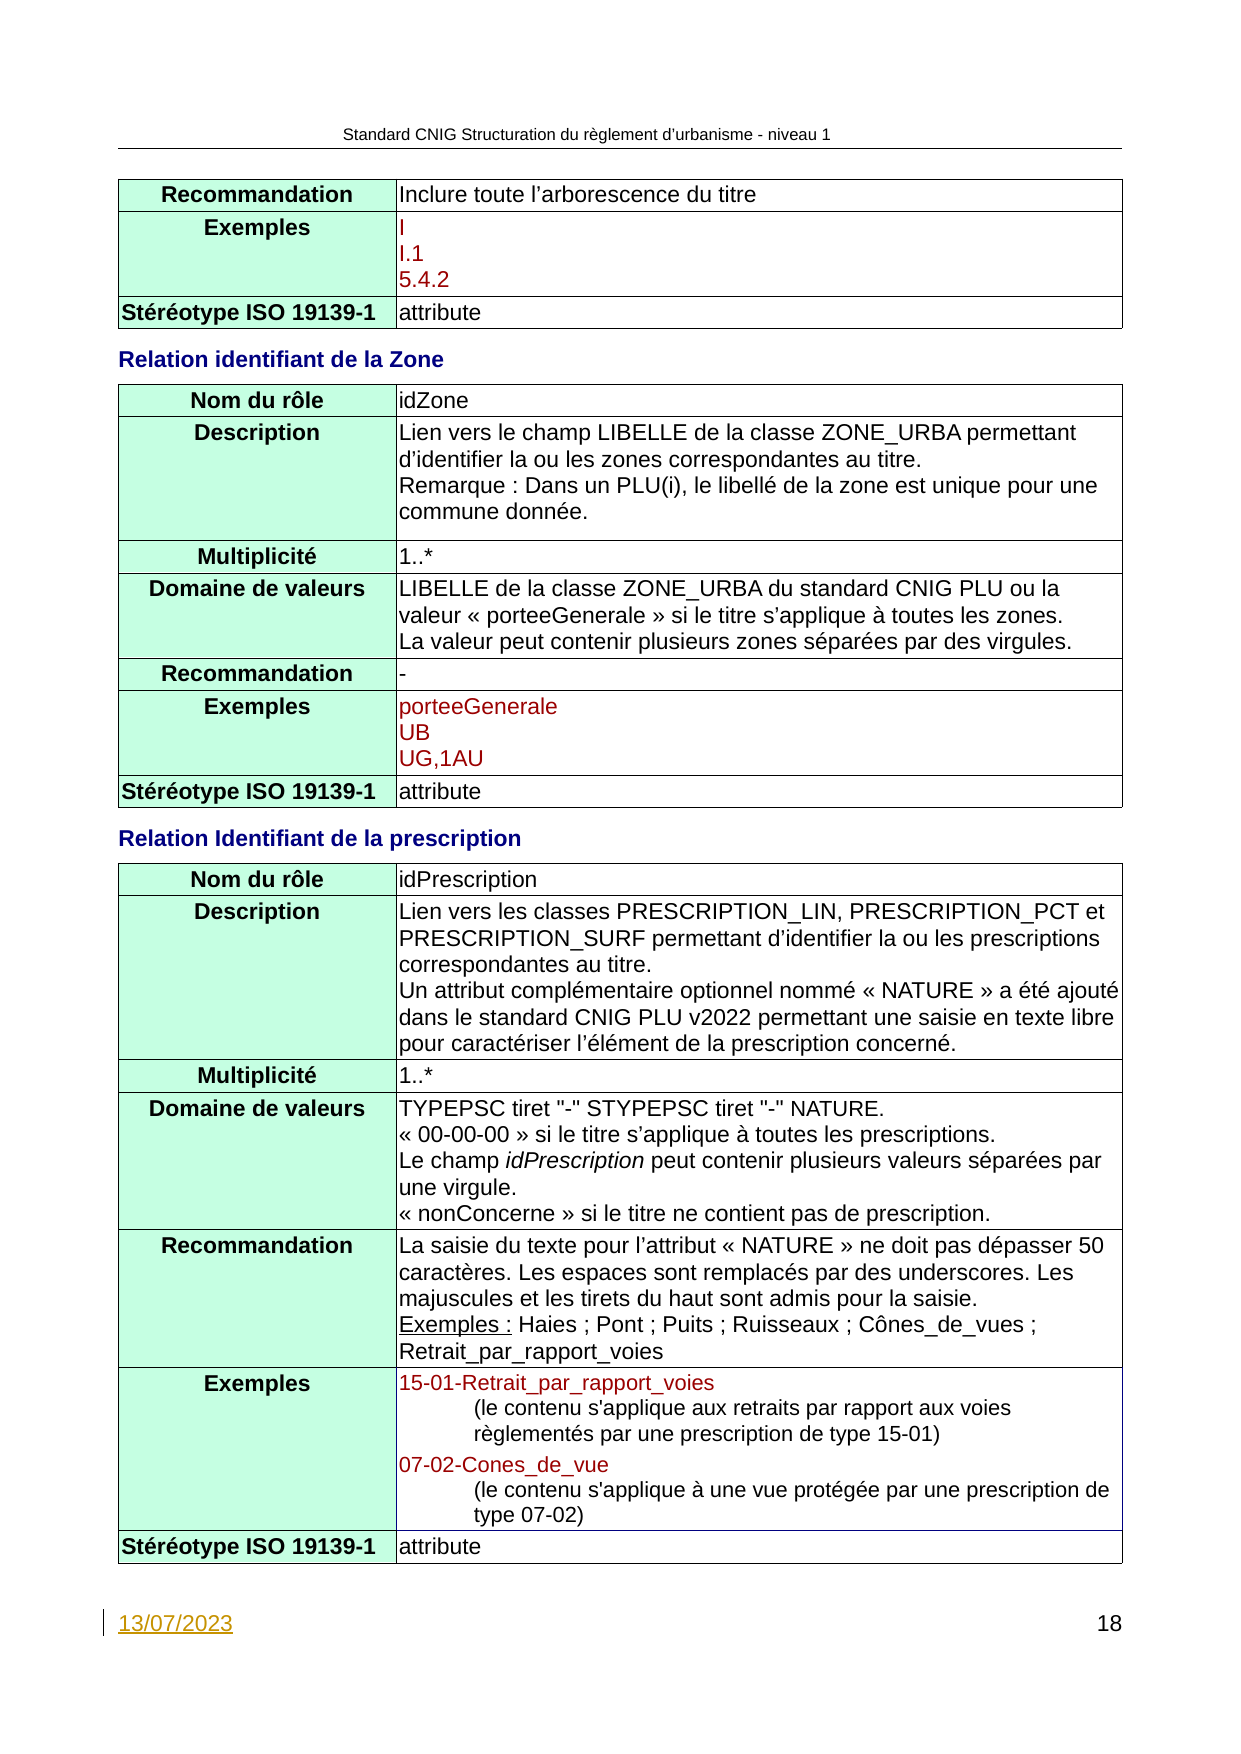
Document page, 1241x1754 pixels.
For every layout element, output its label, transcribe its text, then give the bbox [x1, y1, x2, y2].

table_cell I I.1 5.4.2 [397, 212, 1122, 296]
table_cell Description [119, 417, 396, 540]
table_cell Stéréotype ISO 19139-1 [119, 1531, 396, 1562]
table_cell Description [119, 896, 396, 1059]
table_cell - [397, 659, 1122, 690]
table_cell Multiplicité [119, 1060, 396, 1092]
table_cell 1..* [397, 541, 1122, 572]
table_cell Exemples [119, 691, 396, 775]
table_cell 15-01-Retrait_par_rapport_voies (le contenu s'applique aux retraits par rapport aux voies règlementés par une prescription de type 15-01) 07-02-Cones_de_vue (le contenu s'applique à une vue protégée par une prescription de type 07-02) [397, 1368, 1122, 1530]
table_cell La saisie du texte pour l’attribut « NATURE » ne doit pas dépasser 50 caractères. Les espaces sont remplacés par des underscores. Les majuscules et les tirets du haut sont admis pour la saisie. Exemples : Haies ; Pont ; Puits ; Ruisseaux ; Cônes_de_vues ; Retrait_par_rapport_voies [397, 1230, 1122, 1367]
table_cell attribute [397, 776, 1122, 807]
table_header Nom du rôle [119, 864, 396, 895]
table_header idPrescription [397, 864, 1122, 895]
table_cell Domaine de valeurs [119, 574, 396, 657]
table_cell Domaine de valeurs [119, 1093, 396, 1229]
table_cell Exemples [119, 212, 396, 296]
table_header idZone [397, 385, 1122, 416]
subtitle Relation identifiant de la Zone [118, 346, 1122, 372]
table_cell Stéréotype ISO 19139-1 [119, 297, 396, 328]
table_cell Exemples [119, 1368, 396, 1530]
table_cell 1..* [397, 1060, 1122, 1092]
table_cell Recommandation [119, 180, 396, 211]
table_cell Lien vers le champ LIBELLE de la classe ZONE_URBA permettant d’identifier la ou les zones correspondantes au titre. Remarque : Dans un PLU(i), le libellé de la zone est unique pour une commune donnée. [397, 417, 1122, 540]
table_cell TYPEPSC tiret "-" STYPEPSC tiret "-" NATURE. « 00-00-00 » si le titre s’applique à toutes les prescriptions. Le champ idPrescription peut contenir plusieurs valeurs séparées par une virgule. « nonConcerne » si le titre ne contient pas de prescription. [397, 1093, 1122, 1229]
table_cell attribute [397, 297, 1122, 328]
table_cell Lien vers les classes PRESCRIPTION_LIN, PRESCRIPTION_PCT et PRESCRIPTION_SURF permettant d’identifier la ou les prescriptions correspondantes au titre. Un attribut complémentaire optionnel nommé « NATURE » a été ajouté dans le standard CNIG PLU v2022 permettant une saisie en texte libre pour caractériser l’élément de la prescription concerné. [397, 896, 1122, 1059]
table_cell Recommandation [119, 1230, 396, 1367]
table_cell porteeGenerale UB UG,1AU [397, 691, 1122, 775]
table_header Nom du rôle [119, 385, 396, 416]
table_cell attribute [397, 1531, 1122, 1562]
table_cell Recommandation [119, 659, 396, 690]
subtitle Relation Identifiant de la prescription [118, 825, 1122, 851]
table_cell LIBELLE de la classe ZONE_URBA du standard CNIG PLU ou la valeur « porteeGenerale » si le titre s’applique à toutes les zones. La valeur peut contenir plusieurs zones séparées par des virgules. [397, 574, 1122, 657]
table_cell Stéréotype ISO 19139-1 [119, 776, 396, 807]
table_cell Multiplicité [119, 541, 396, 572]
table_cell Inclure toute l’arborescence du titre [397, 180, 1122, 211]
